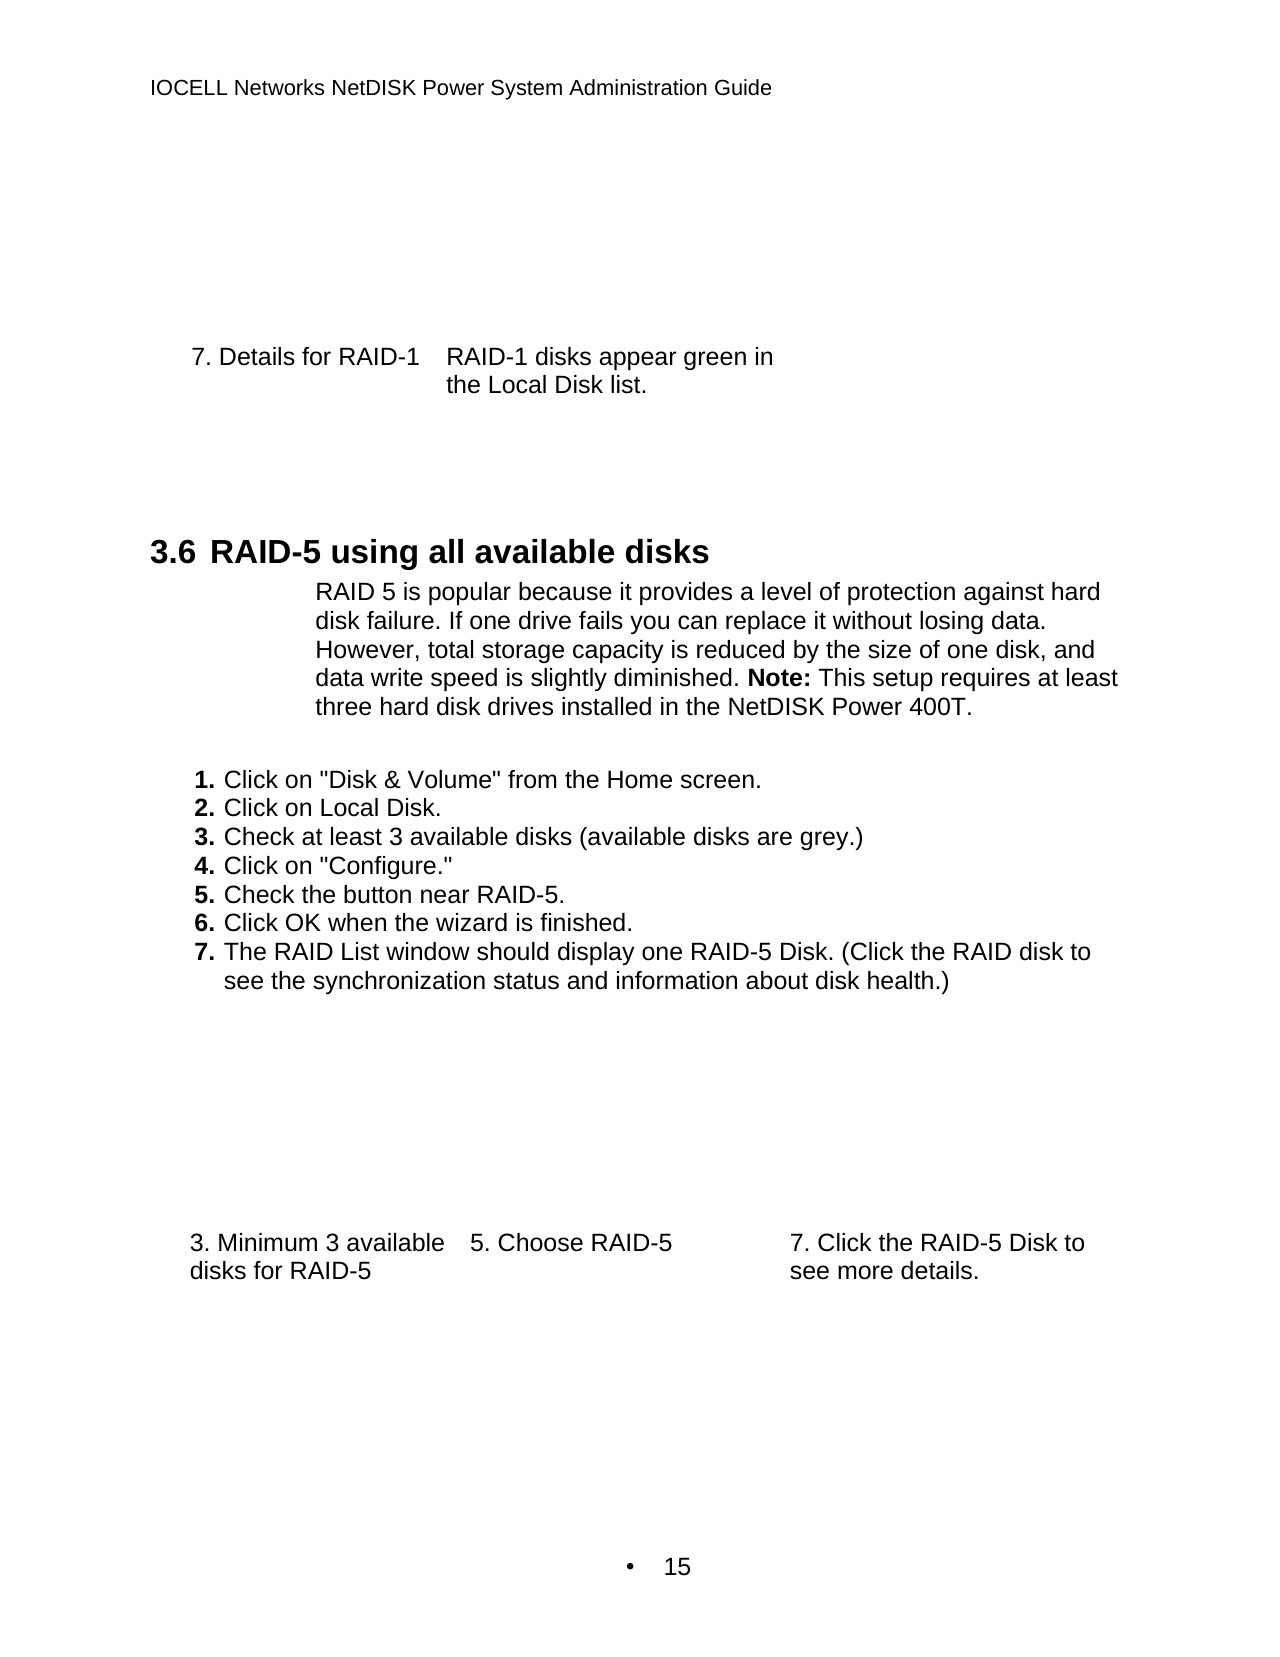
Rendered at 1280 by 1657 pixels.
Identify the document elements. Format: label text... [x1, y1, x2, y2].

table_cell [776, 150, 1088, 471]
table_header 5. Choose RAID-5 [470, 1036, 789, 1292]
table_header 7. Click the RAID-5 Disk to see more details. [790, 1036, 1089, 1292]
list Click on "Disk & Volume" from the Home screen. [194, 764, 1129, 793]
text RAID 5 is popular because it provides a level of protection against hard disk failure. If one drive fails you can replace it without losing data. However, total storage capacity is reduced by the size of one disk, and data write speed is slightly diminished. Note: This setup requires at least three hard disk drives installed in the NetDISK Power 400T. [150, 577, 1129, 721]
table_header 3. Minimum 3 available disks for RAID-5 [190, 1036, 470, 1292]
list Click OK when the wizard is finished. [194, 908, 1129, 937]
table_cell [190, 1293, 470, 1484]
list The RAID List window should display one RAID-5 Disk. (Click the RAID disk to see the synchronization status and information about disk health.) [194, 937, 1129, 994]
list Click on "Configure." [194, 851, 1129, 879]
table_cell 7. Details for RAID-1 [191, 150, 446, 471]
list Check at least 3 available disks (available disks are grey.) [194, 822, 1129, 851]
list Click on Local Disk. [194, 793, 1129, 822]
table_cell RAID-1 disks appear green in the Local Disk list. [446, 150, 776, 471]
subtitle RAID-5 using all available disks [150, 532, 1129, 571]
table_cell [470, 1293, 789, 1484]
list Check the button near RAID-5. [194, 879, 1129, 908]
table_cell [790, 1293, 1089, 1484]
